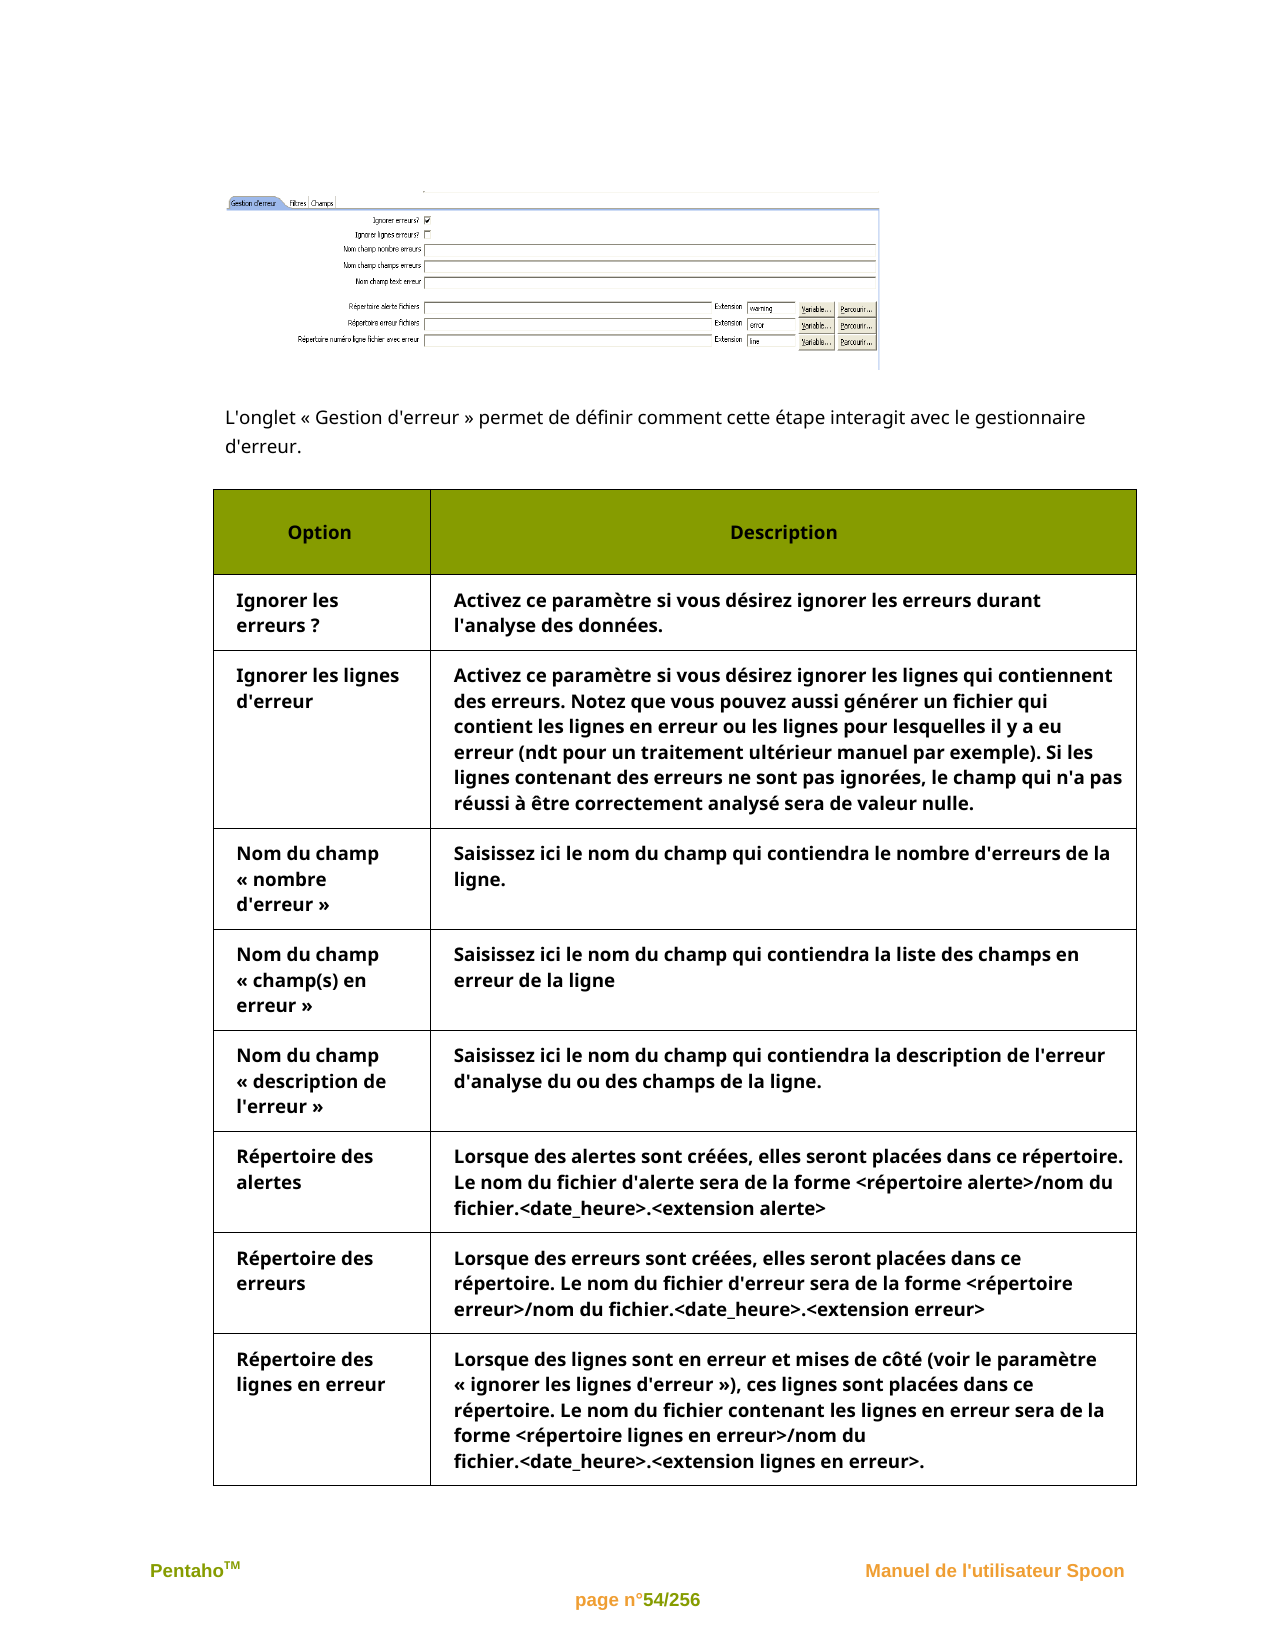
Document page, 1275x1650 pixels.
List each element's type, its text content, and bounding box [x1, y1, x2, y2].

table_cell Ignorer les lignes d'erreur [214, 651, 430, 827]
table_cell Saisissez ici le nom du champ qui contiendra le nombre d'erreurs de la ligne. [431, 829, 1136, 929]
table_cell Répertoire des lignes en erreur [214, 1334, 430, 1485]
table_cell Saisissez ici le nom du champ qui contiendra la liste des champs en erreur de la ligne [431, 930, 1136, 1030]
table_cell Lorsque des lignes sont en erreur et mises de côté (voir le paramètre « ignorer les lignes d'erreur »), ces lignes sont placées dans ce répertoire. Le nom du fichier contenant les lignes en erreur sera de la forme <répertoire lignes en erreur>/nom du fichier.<date_heure>.<extension lignes en erreur>. [431, 1334, 1136, 1485]
table_cell Saisissez ici le nom du champ qui contiendra la description de l'erreur d'analyse du ou des champs de la ligne. [431, 1031, 1136, 1131]
table_cell Nom du champ « nombre d'erreur » [214, 829, 430, 929]
table_cell Lorsque des alertes sont créées, elles seront placées dans ce répertoire. Le nom du fichier d'alerte sera de la forme <répertoire alerte>/nom du fichier.<date_heure>.<extension alerte> [431, 1132, 1136, 1232]
table_cell Activez ce paramètre si vous désirez ignorer les erreurs durant l'analyse des données. [431, 575, 1136, 650]
table_header Option [214, 490, 430, 574]
table_cell Lorsque des erreurs sont créées, elles seront placées dans ce répertoire. Le nom du fichier d'erreur sera de la forme <répertoire erreur>/nom du fichier.<date_heure>.<extension erreur> [431, 1233, 1136, 1333]
table_cell Nom du champ « description de l'erreur » [214, 1031, 430, 1131]
table_cell Ignorer les erreurs ? [214, 575, 430, 650]
text L'onglet « Gestion d'erreur » permet de définir comment cette étape interagit avec le gestionnaire d'erreur. [225, 150, 1125, 459]
picture [226, 191, 880, 370]
table_cell Nom du champ « champ(s) en erreur » [214, 930, 430, 1030]
table_header Description [431, 490, 1136, 574]
table_cell Activez ce paramètre si vous désirez ignorer les lignes qui contiennent des erreurs. Notez que vous pouvez aussi générer un fichier qui contient les lignes en erreur ou les lignes pour lesquelles il y a eu erreur (ndt pour un traitement ultérieur manuel par exemple). Si les lignes contenant des erreurs ne sont pas ignorées, le champ qui n'a pas réussi à être correctement analysé sera de valeur nulle. [431, 651, 1136, 827]
table_cell Répertoire des erreurs [214, 1233, 430, 1333]
table_cell Répertoire des alertes [214, 1132, 430, 1232]
